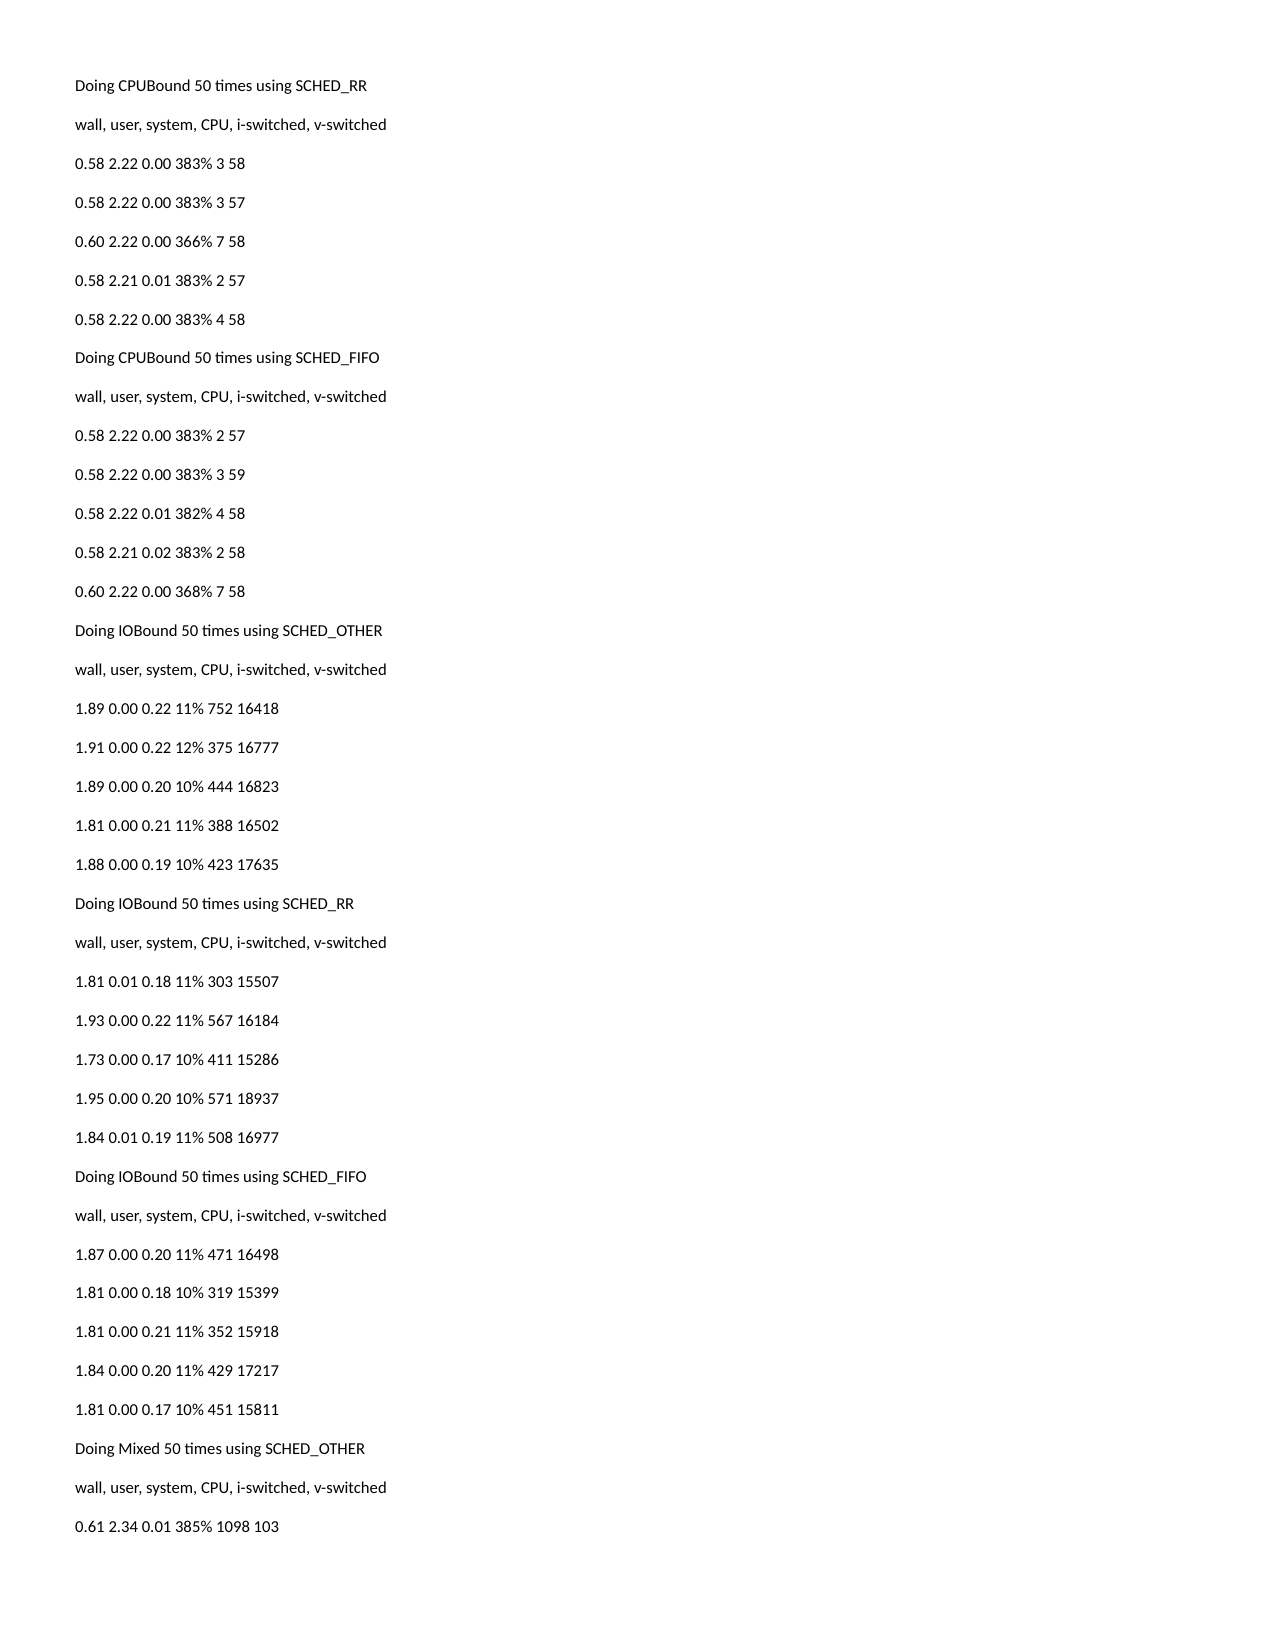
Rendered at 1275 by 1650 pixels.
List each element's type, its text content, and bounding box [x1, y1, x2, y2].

text 1.84 0.00 0.20 11% 429 17217 [75, 1361, 1200, 1381]
text Doing CPUBound 50 times using SCHED_FIFO [75, 348, 1200, 368]
text Doing IOBound 50 times using SCHED_OTHER [75, 620, 1200, 641]
text Doing Mixed 50 times using SCHED_OTHER [75, 1438, 1200, 1459]
text 1.95 0.00 0.20 10% 571 18937 [75, 1088, 1200, 1108]
text wall, user, system, CPU, i-switched, v-switched [75, 387, 1200, 407]
text Doing CPUBound 50 times using SCHED_RR [75, 75, 1200, 95]
text 1.81 0.00 0.21 11% 352 15918 [75, 1322, 1200, 1342]
text 0.58 2.21 0.01 383% 2 57 [75, 270, 1200, 290]
text 1.81 0.00 0.21 11% 388 16502 [75, 815, 1200, 836]
text 0.58 2.22 0.00 383% 3 57 [75, 192, 1200, 212]
text 1.81 0.01 0.18 11% 303 15507 [75, 971, 1200, 991]
text 1.84 0.01 0.19 11% 508 16977 [75, 1127, 1200, 1147]
text 0.58 2.21 0.02 383% 2 58 [75, 542, 1200, 563]
text 0.58 2.22 0.00 383% 4 58 [75, 309, 1200, 329]
text 1.73 0.00 0.17 10% 411 15286 [75, 1049, 1200, 1069]
text wall, user, system, CPU, i-switched, v-switched [75, 114, 1200, 134]
text 1.88 0.00 0.19 10% 423 17635 [75, 854, 1200, 874]
text 1.81 0.00 0.18 10% 319 15399 [75, 1283, 1200, 1303]
text 0.58 2.22 0.00 383% 3 59 [75, 464, 1200, 485]
text 1.93 0.00 0.22 11% 567 16184 [75, 1010, 1200, 1030]
text 0.60 2.22 0.00 368% 7 58 [75, 581, 1200, 602]
text wall, user, system, CPU, i-switched, v-switched [75, 1205, 1200, 1225]
text wall, user, system, CPU, i-switched, v-switched [75, 932, 1200, 952]
text 0.58 2.22 0.00 383% 2 57 [75, 426, 1200, 446]
text 1.89 0.00 0.20 10% 444 16823 [75, 776, 1200, 797]
text 1.87 0.00 0.20 11% 471 16498 [75, 1244, 1200, 1264]
text wall, user, system, CPU, i-switched, v-switched [75, 1477, 1200, 1498]
text 1.81 0.00 0.17 10% 451 15811 [75, 1399, 1200, 1420]
text wall, user, system, CPU, i-switched, v-switched [75, 659, 1200, 680]
text 1.91 0.00 0.22 12% 375 16777 [75, 737, 1200, 758]
text 1.89 0.00 0.22 11% 752 16418 [75, 698, 1200, 719]
text 0.61 2.34 0.01 385% 1098 103 [75, 1516, 1200, 1537]
text Doing IOBound 50 times using SCHED_RR [75, 893, 1200, 913]
text 0.58 2.22 0.01 382% 4 58 [75, 503, 1200, 524]
text 0.58 2.22 0.00 383% 3 58 [75, 153, 1200, 173]
text Doing IOBound 50 times using SCHED_FIFO [75, 1166, 1200, 1186]
text 0.60 2.22 0.00 366% 7 58 [75, 231, 1200, 251]
